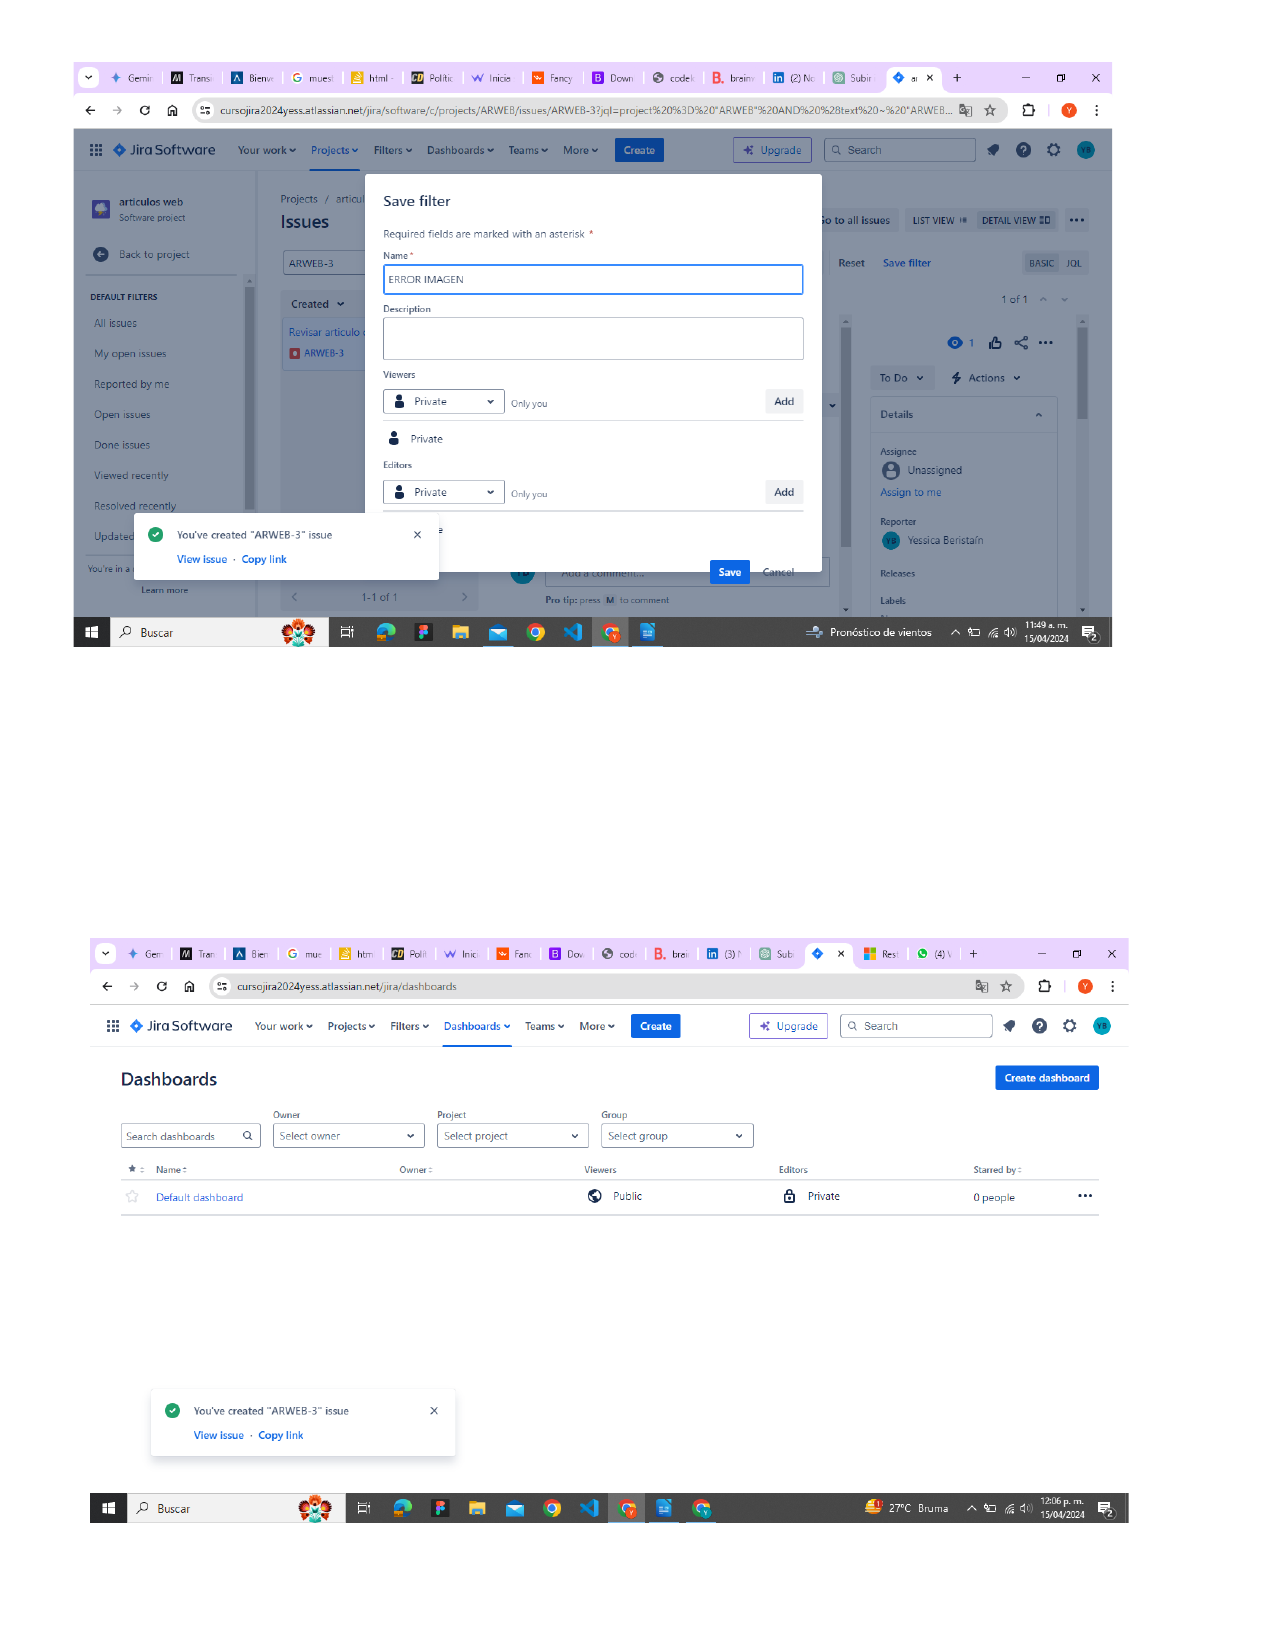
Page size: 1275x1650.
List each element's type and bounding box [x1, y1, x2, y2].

picture [73, 62, 1113, 647]
picture [90, 938, 1129, 1523]
